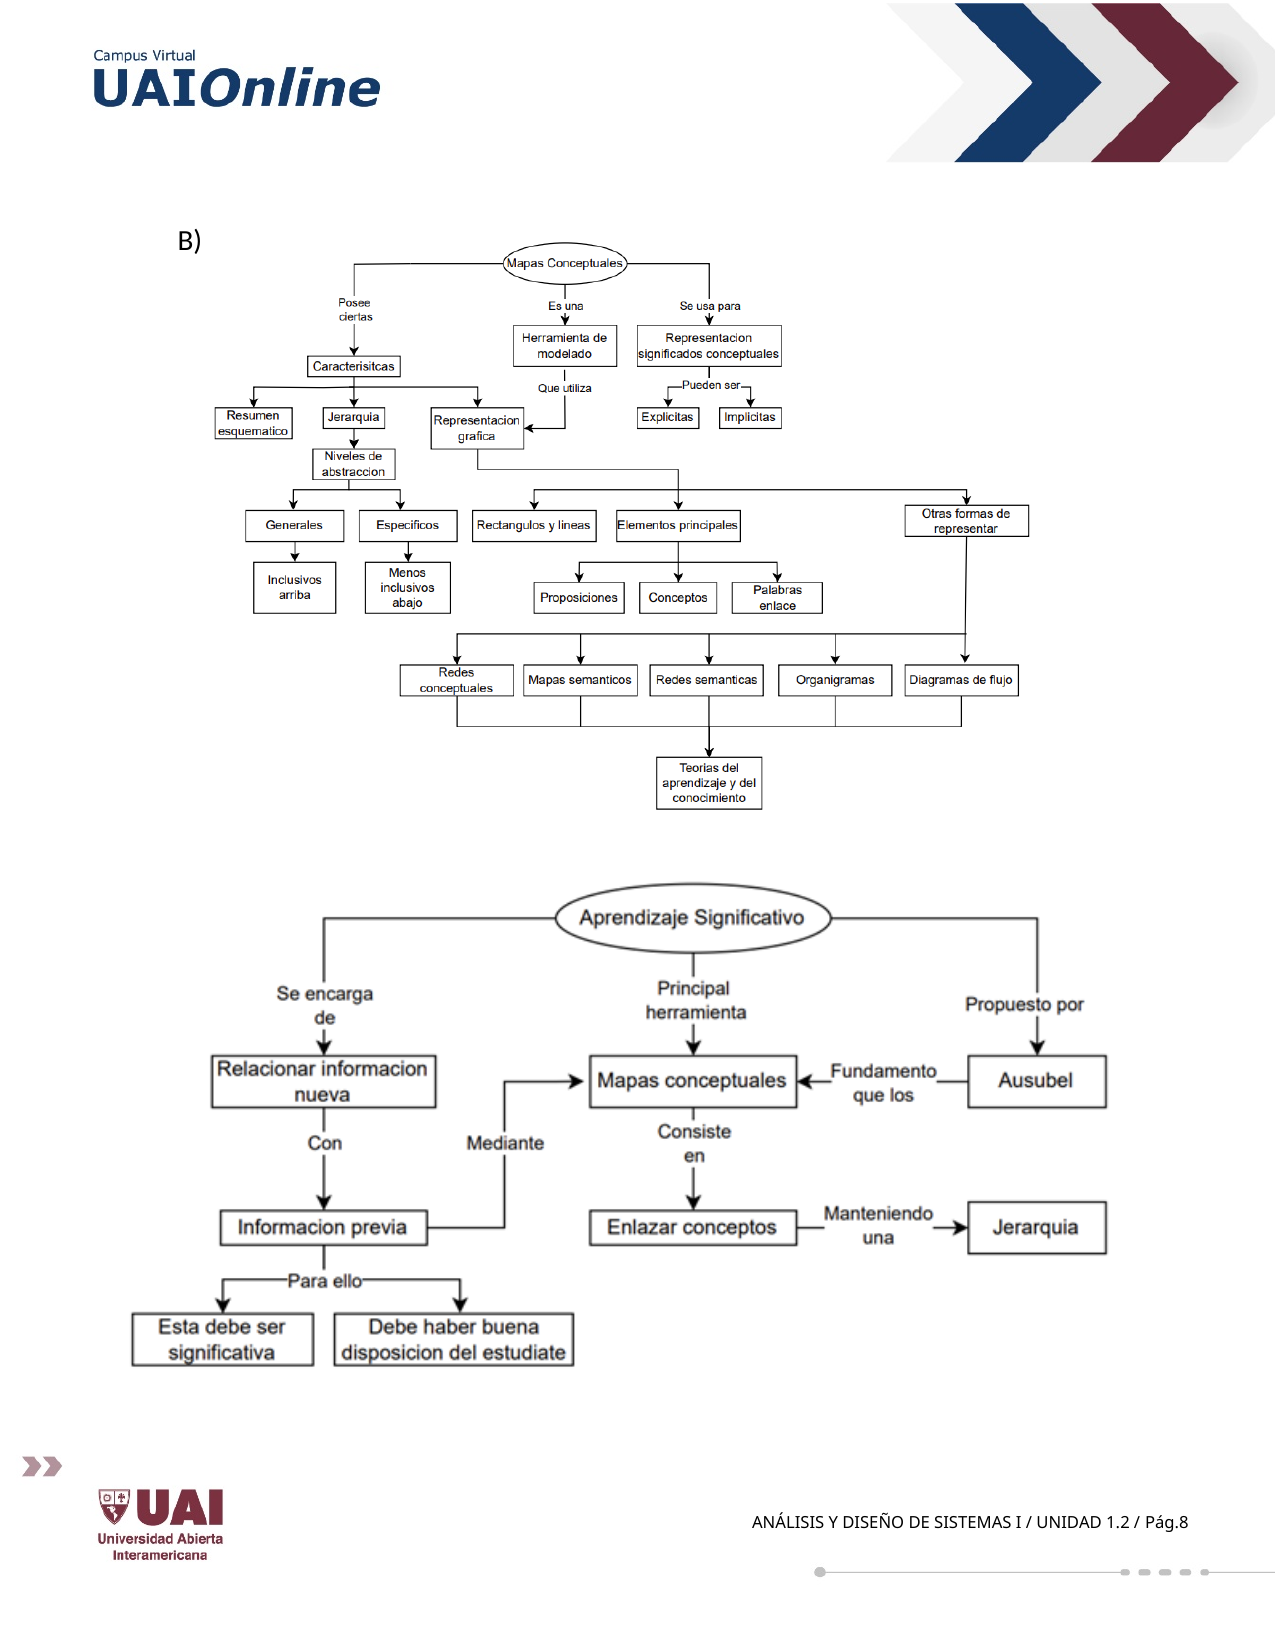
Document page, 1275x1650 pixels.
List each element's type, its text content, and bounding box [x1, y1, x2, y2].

picture [87, 835, 1136, 1407]
text B) [177, 222, 1098, 257]
picture [211, 227, 1049, 825]
picture [0, 1439, 1275, 1598]
picture [0, 3, 1275, 163]
